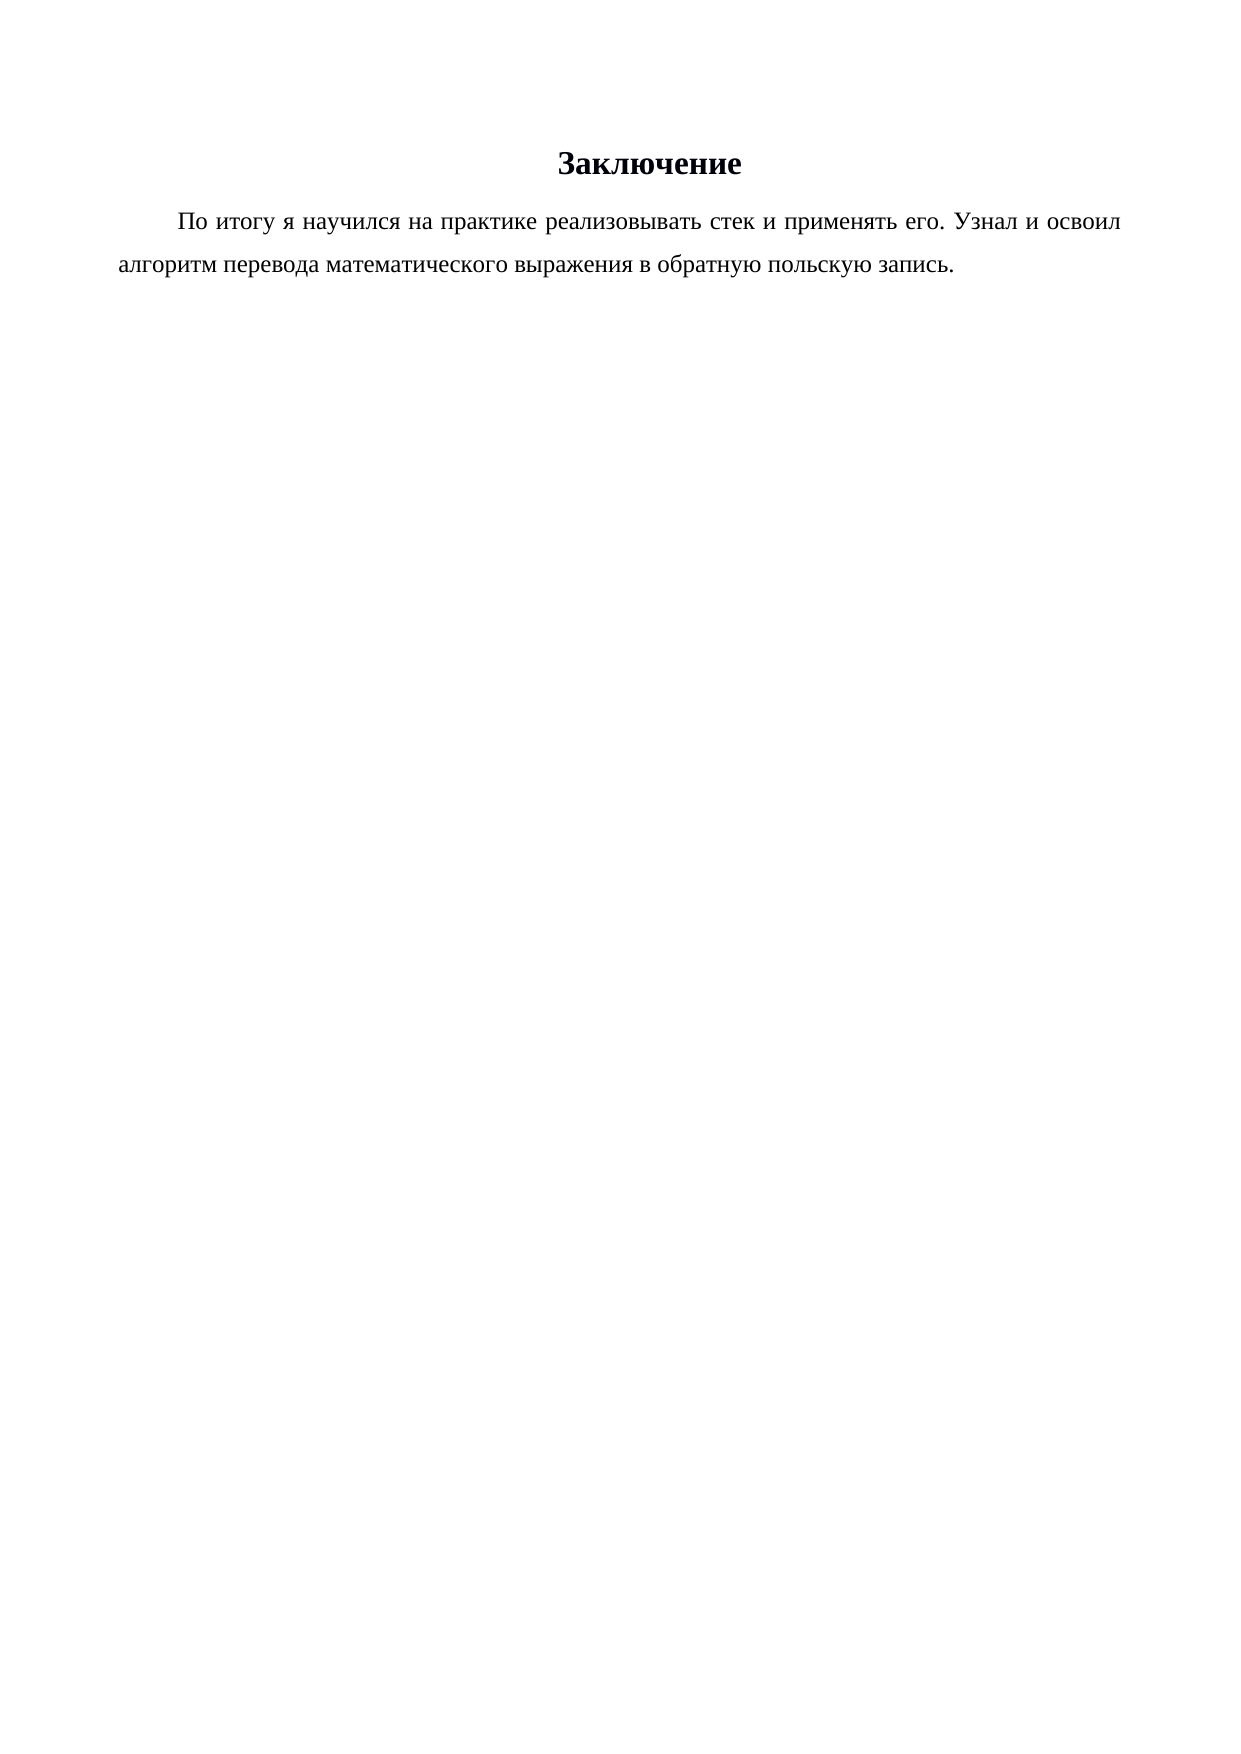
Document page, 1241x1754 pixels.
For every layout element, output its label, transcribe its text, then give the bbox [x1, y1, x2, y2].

text По итогу я научился на практике реализовывать стек и применять его. Узнал и освоил алгоритм перевода математического выражения в обратную польскую запись. [118, 206, 1122, 278]
subtitle Заключение [118, 143, 1122, 181]
